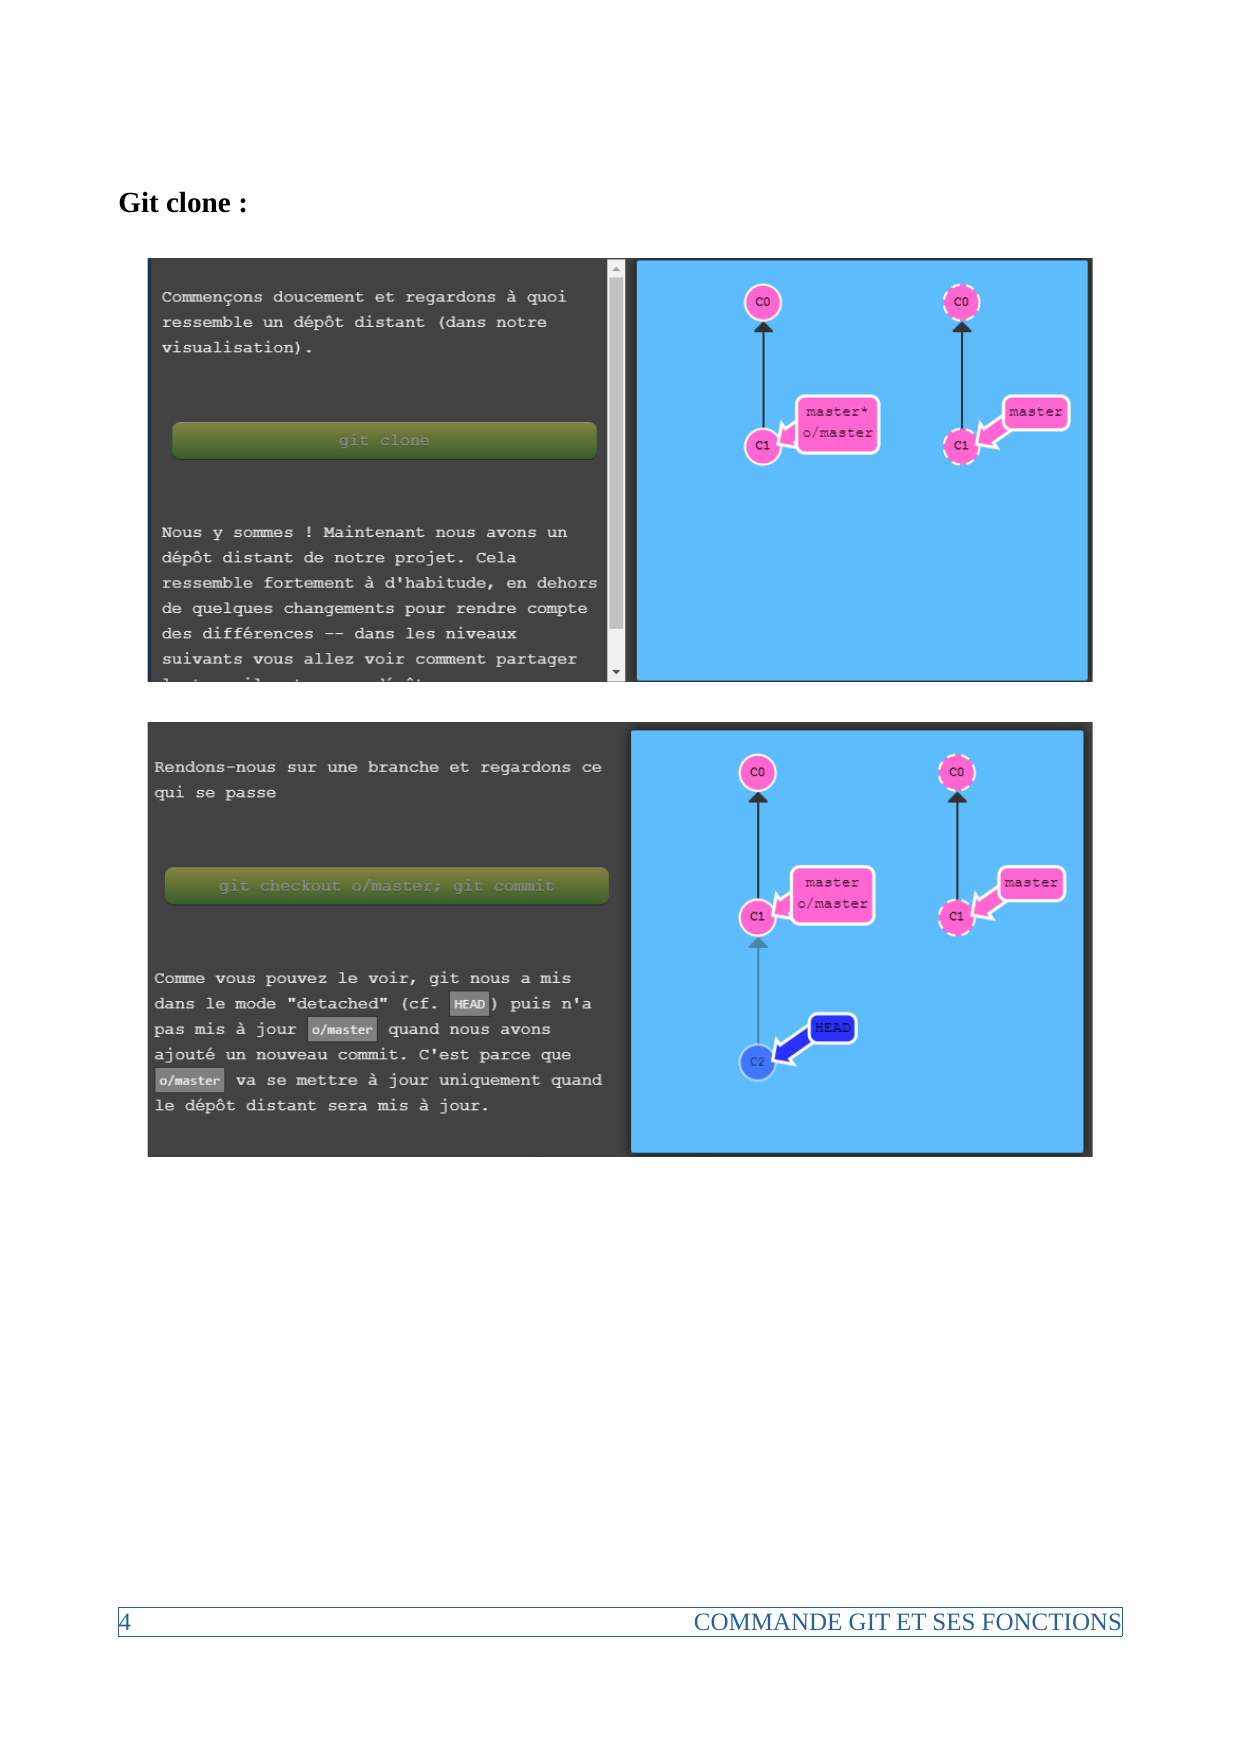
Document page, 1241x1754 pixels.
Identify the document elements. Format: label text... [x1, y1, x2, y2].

picture [147, 258, 1093, 682]
text Git clone : [118, 185, 1122, 219]
picture [147, 722, 1093, 1157]
